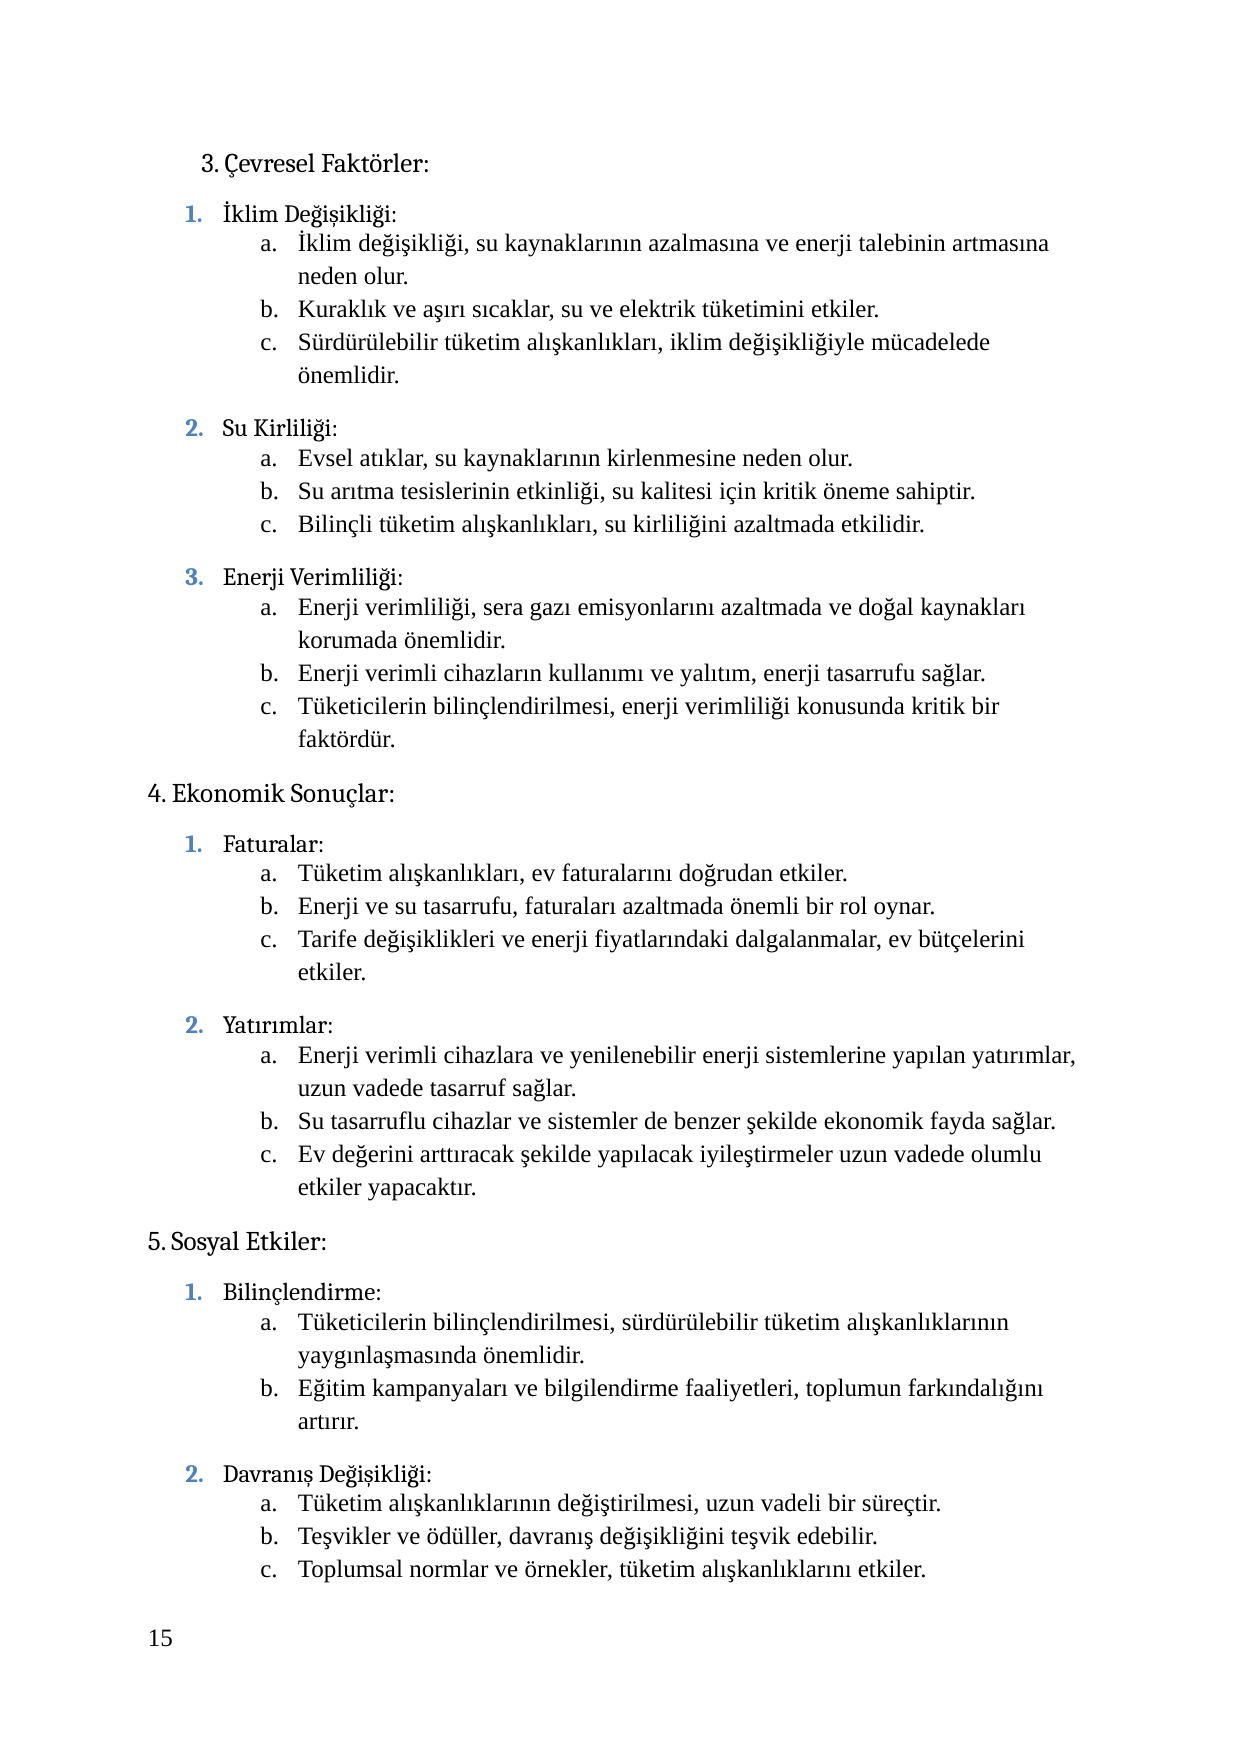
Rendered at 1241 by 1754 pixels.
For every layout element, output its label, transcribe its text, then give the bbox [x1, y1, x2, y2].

list Tüketicilerin bilinçlendirilmesi, enerji verimliliği konusunda kritik bir faktördür. [260, 691, 1093, 752]
list Su tasarruflu cihazlar ve sistemler de benzer şekilde ekonomik fayda sağlar. [260, 1106, 1093, 1135]
list Su arıtma tesislerinin etkinliği, su kalitesi için kritik öneme sahiptir. [260, 476, 1093, 505]
subtitle Faturalar: [185, 829, 1093, 858]
list Sürdürülebilir tüketim alışkanlıkları, iklim değişikliğiyle mücadelede önemlidir. [260, 327, 1093, 389]
list İklim değişikliği, su kaynaklarının azalmasına ve enerji talebinin artmasına neden olur. [260, 228, 1093, 290]
list Enerji verimli cihazlara ve yenilenebilir enerji sistemlerine yapılan yatırımlar, uzun vadede tasarruf sağlar. [260, 1040, 1093, 1102]
subtitle Yatırımlar: [185, 1011, 1093, 1040]
list Enerji ve su tasarrufu, faturaları azaltmada önemli bir rol oynar. [260, 891, 1093, 920]
list Teşvikler ve ödüller, davranış değişikliğini teşvik edebilir. [260, 1521, 1093, 1550]
subtitle Davranış Değişikliği: [185, 1459, 1093, 1488]
list Enerji verimliliği, sera gazı emisyonlarını azaltmada ve doğal kaynakları korumada önemlidir. [260, 592, 1093, 653]
subtitle 3. Çevresel Faktörler: [148, 148, 1093, 179]
list Enerji verimli cihazların kullanımı ve yalıtım, enerji tasarrufu sağlar. [260, 658, 1093, 686]
list Ev değerini arttıracak şekilde yapılacak iyileştirmeler uzun vadede olumlu etkiler yapacaktır. [260, 1139, 1093, 1201]
subtitle İklim Değişikliği: [185, 199, 1093, 228]
list Evsel atıklar, su kaynaklarının kirlenmesine neden olur. [260, 443, 1093, 472]
subtitle 4. Ekonomik Sonuçlar: [148, 778, 1093, 809]
list Tüketim alışkanlıklarının değiştirilmesi, uzun vadeli bir süreçtir. [260, 1488, 1093, 1517]
list Tarife değişiklikleri ve enerji fiyatlarındaki dalgalanmalar, ev bütçelerini etkiler. [260, 924, 1093, 986]
subtitle Bilinçlendirme: [185, 1278, 1093, 1307]
list Kuraklık ve aşırı sıcaklar, su ve elektrik tüketimini etkiler. [260, 294, 1093, 323]
list Tüketim alışkanlıkları, ev faturalarını doğrudan etkiler. [260, 858, 1093, 887]
subtitle 5. Sosyal Etkiler: [148, 1226, 1093, 1257]
subtitle Su Kirliliği: [185, 414, 1093, 443]
subtitle Enerji Verimliliği: [185, 563, 1093, 592]
list Eğitim kampanyaları ve bilgilendirme faaliyetleri, toplumun farkındalığını artırır. [260, 1373, 1093, 1434]
list Toplumsal normlar ve örnekler, tüketim alışkanlıklarını etkiler. [260, 1554, 1093, 1583]
list Bilinçli tüketim alışkanlıkları, su kirliliğini azaltmada etkilidir. [260, 509, 1093, 538]
list Tüketicilerin bilinçlendirilmesi, sürdürülebilir tüketim alışkanlıklarının yaygınlaşmasında önemlidir. [260, 1307, 1093, 1368]
